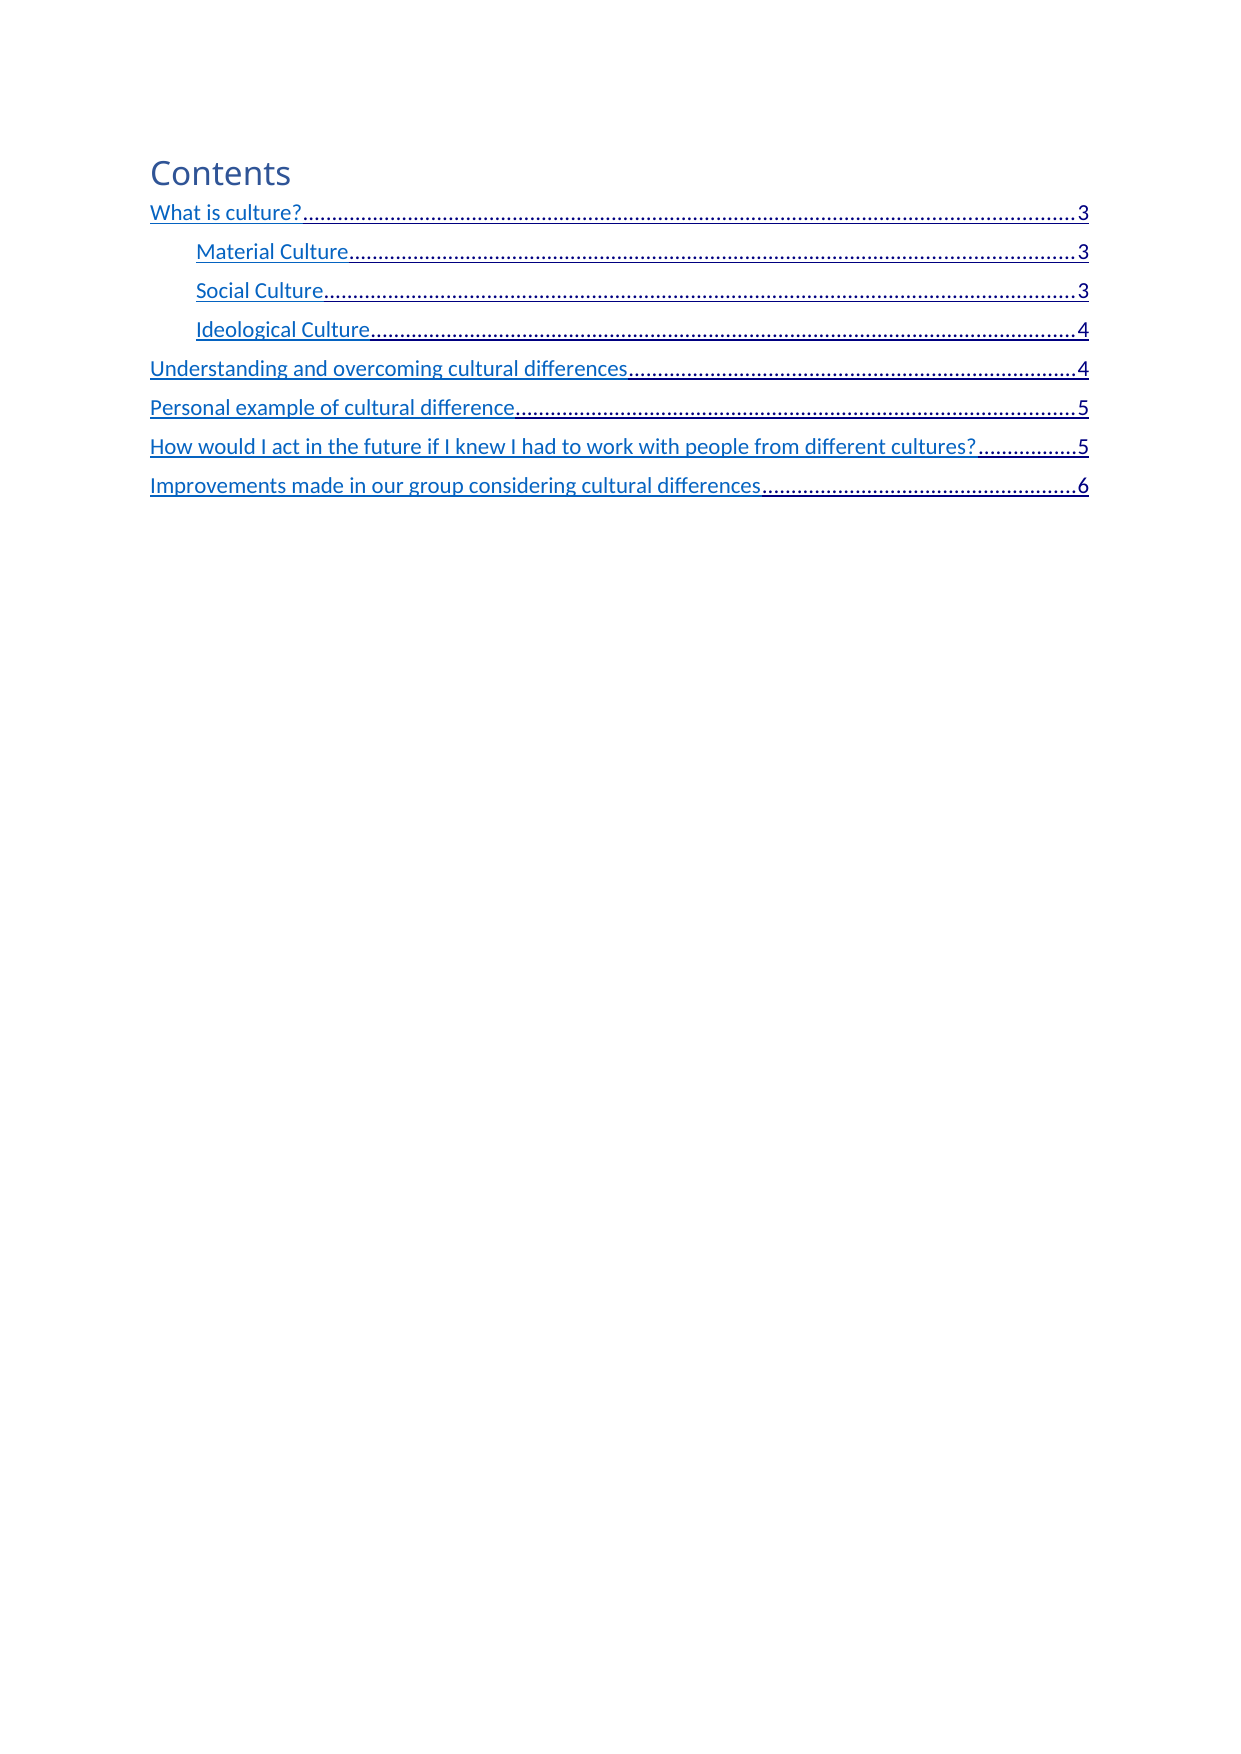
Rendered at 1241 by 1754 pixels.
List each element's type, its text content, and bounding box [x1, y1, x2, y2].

text Social Culture 3 [196, 276, 1090, 304]
subtitle Contents [150, 150, 1090, 195]
text Improvements made in our group considering cultural differences 6 [150, 471, 1090, 499]
text Understanding and overcoming cultural differences 4 [150, 354, 1090, 382]
text Personal example of cultural difference 5 [150, 393, 1090, 421]
text What is culture? 3 [150, 198, 1090, 227]
text Material Culture 3 [196, 237, 1090, 266]
text Ideological Culture 4 [196, 315, 1090, 343]
text How would I act in the future if I knew I had to work with people from different cultures? 5 [150, 432, 1090, 460]
